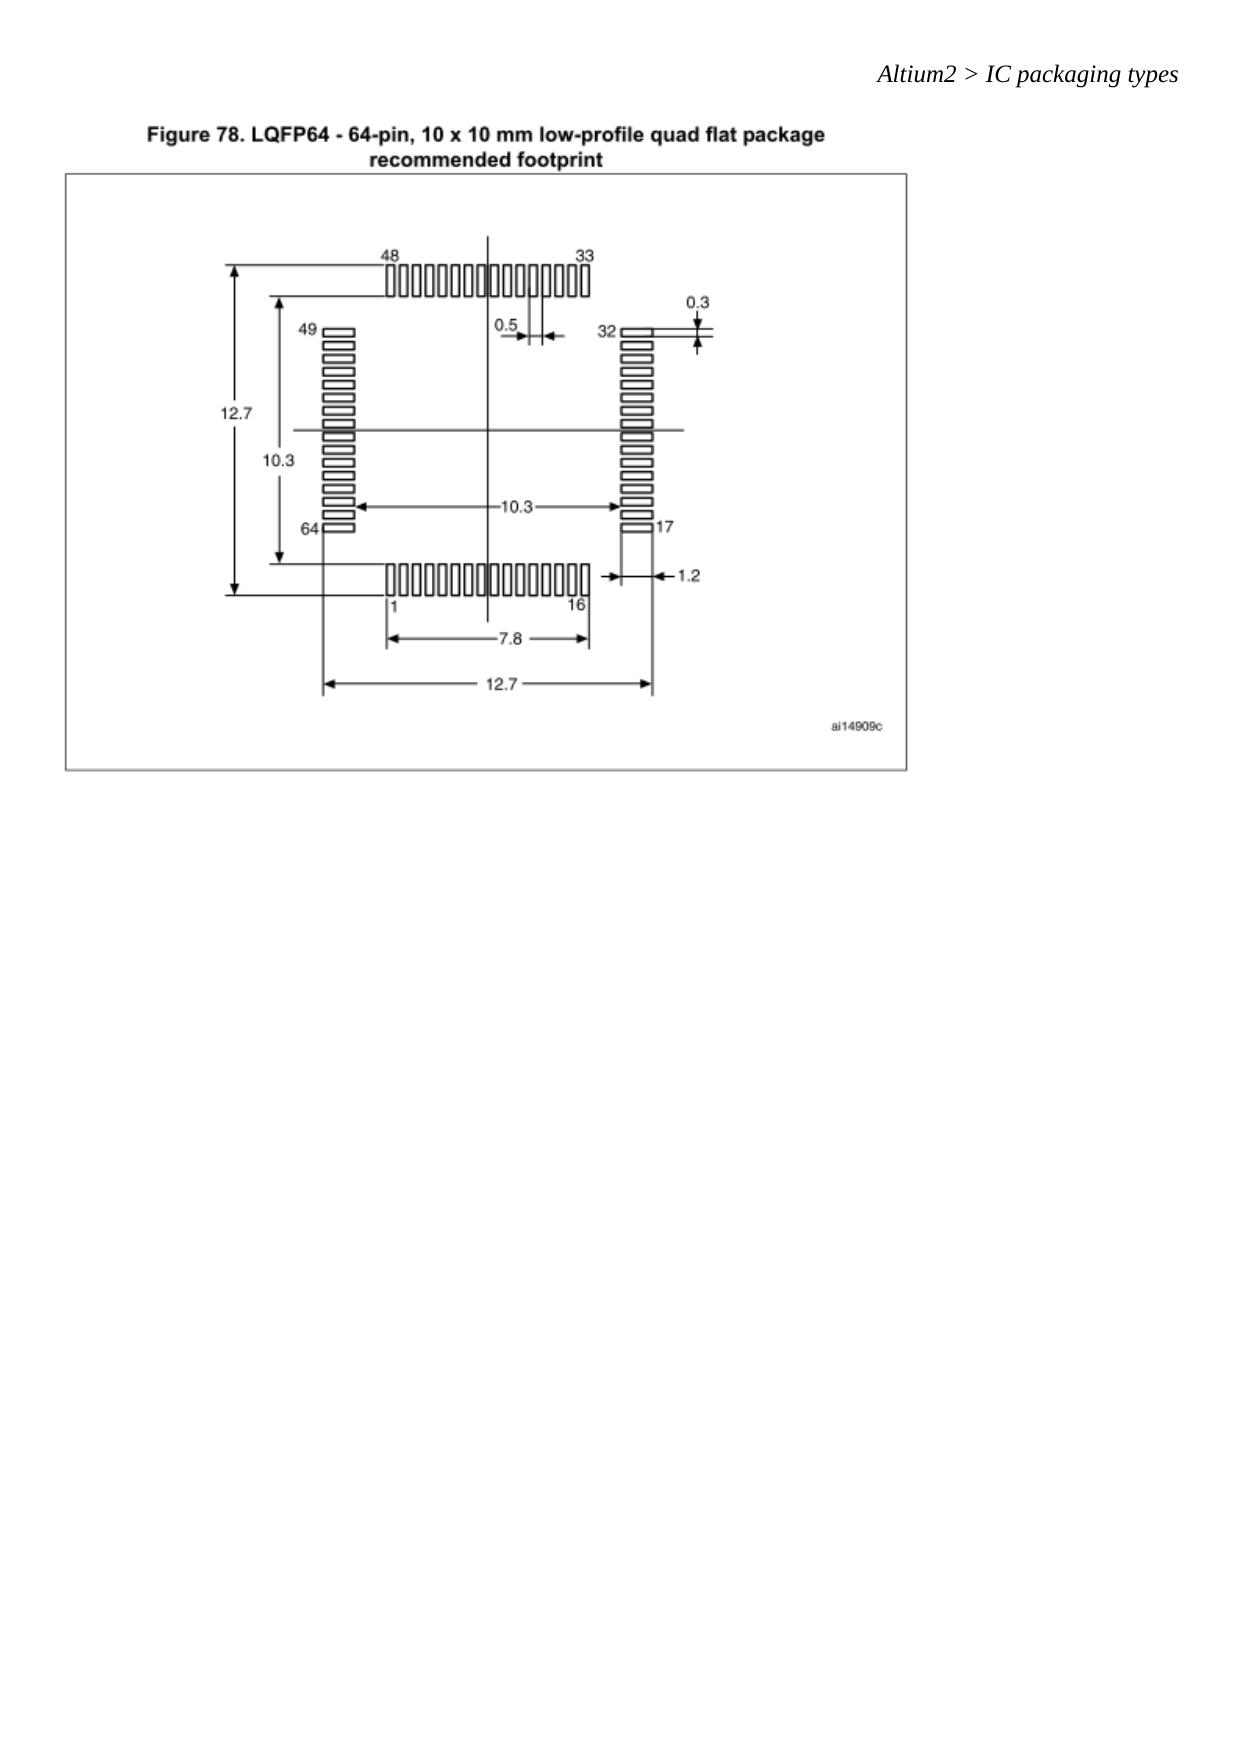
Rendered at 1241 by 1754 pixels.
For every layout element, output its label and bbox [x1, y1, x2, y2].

picture [59, 118, 917, 775]
